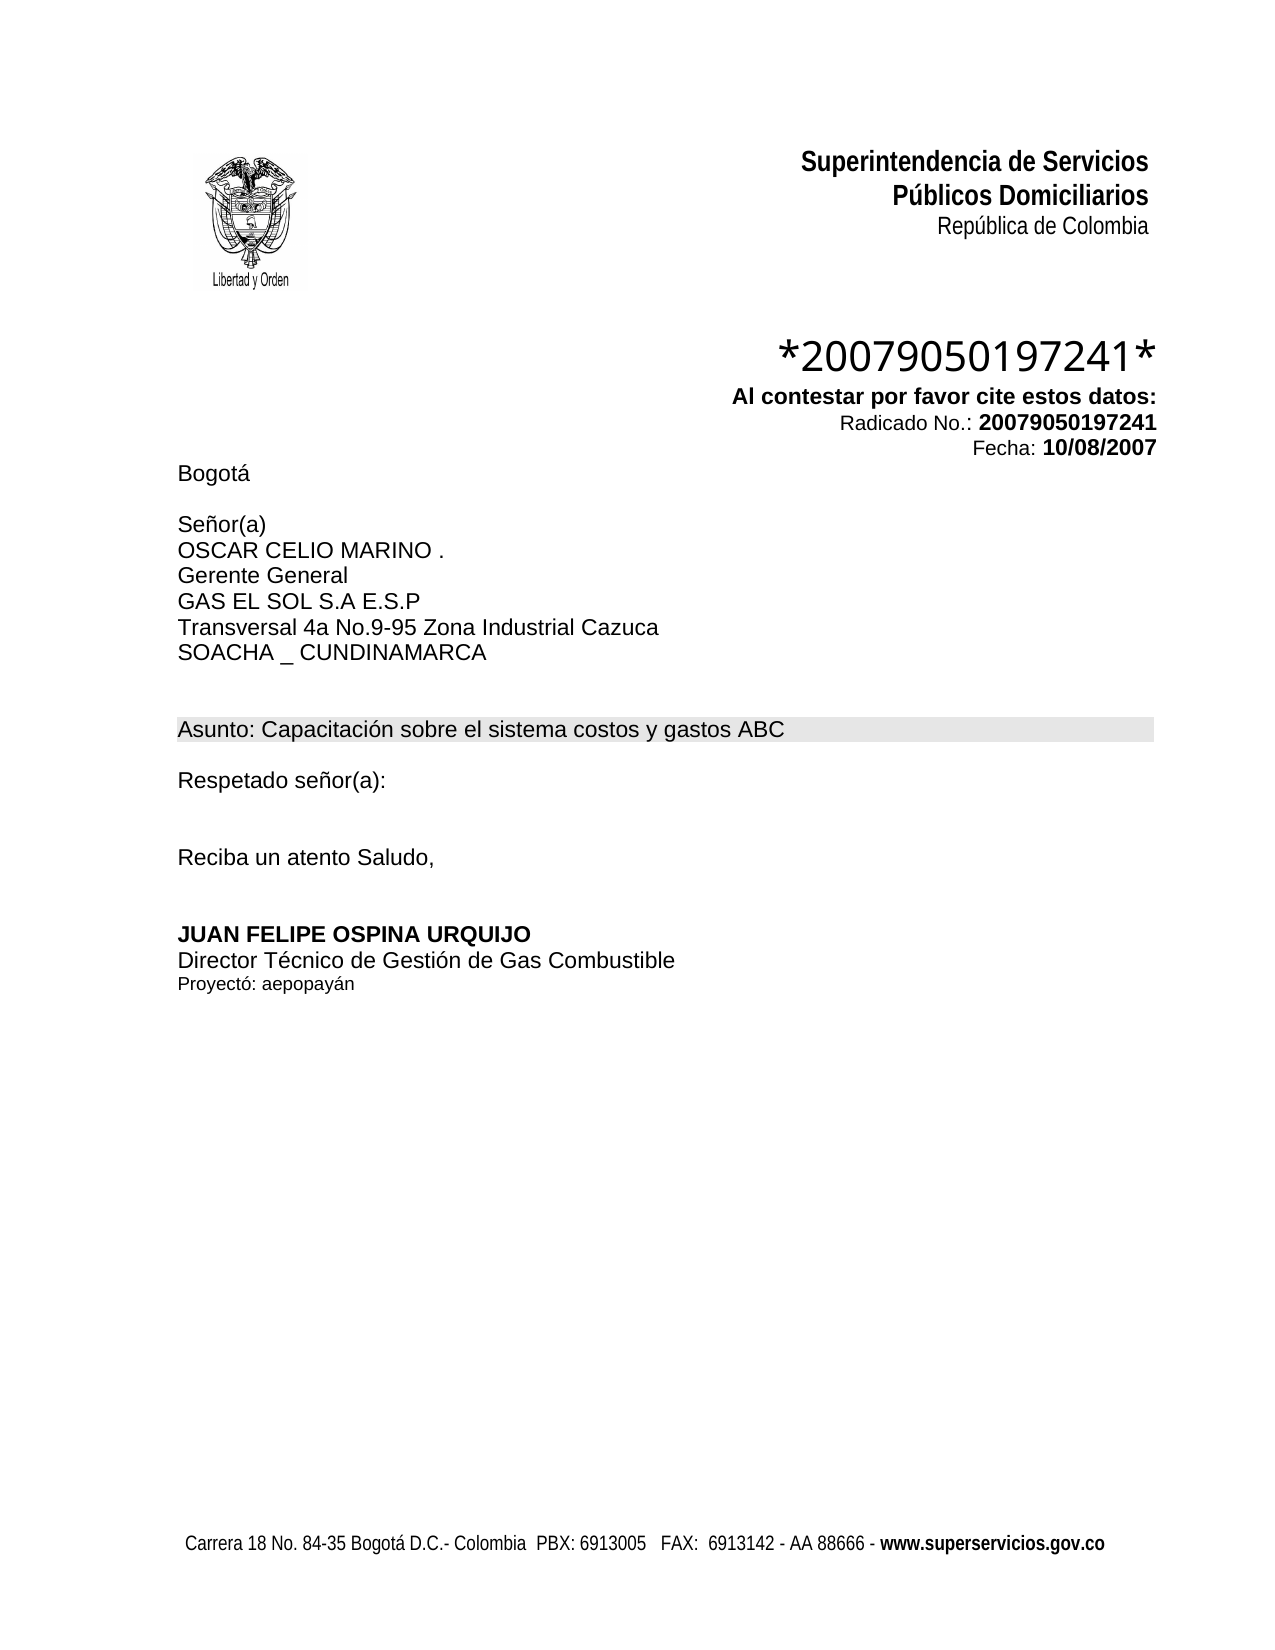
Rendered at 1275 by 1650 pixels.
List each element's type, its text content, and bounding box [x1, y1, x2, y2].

text OSCAR CELIO MARINO . [177, 537, 1157, 563]
text Señor(a) [177, 512, 1157, 537]
text JUAN FELIPE OSPINA URQUIJO [177, 922, 1157, 947]
picture [193, 153, 308, 291]
text Radicado No.: 20079050197241 [177, 409, 1157, 435]
text Transversal 4a No.9-95 Zona Industrial Cazuca [177, 614, 1157, 640]
text SOACHA _ CUNDINAMARCA [177, 640, 1157, 666]
text *20079050197241* [177, 327, 1157, 384]
text Fecha: 10/08/2007 [177, 435, 1157, 461]
text Asunto: Capacitación sobre el sistema costos y gastos ABC [177, 717, 1157, 742]
text Reciba un atento Saludo, [177, 845, 1157, 871]
text Bogotá [177, 461, 1157, 486]
text Director Técnico de Gestión de Gas Combustible [177, 947, 1157, 973]
text Proyectó: aepopayán [177, 973, 1157, 994]
text Respetado señor(a): [177, 768, 1157, 794]
text GAS EL SOL S.A E.S.P [177, 589, 1157, 614]
text Al contestar por favor cite estos datos: [177, 384, 1157, 409]
text Gerente General [177, 563, 1157, 589]
